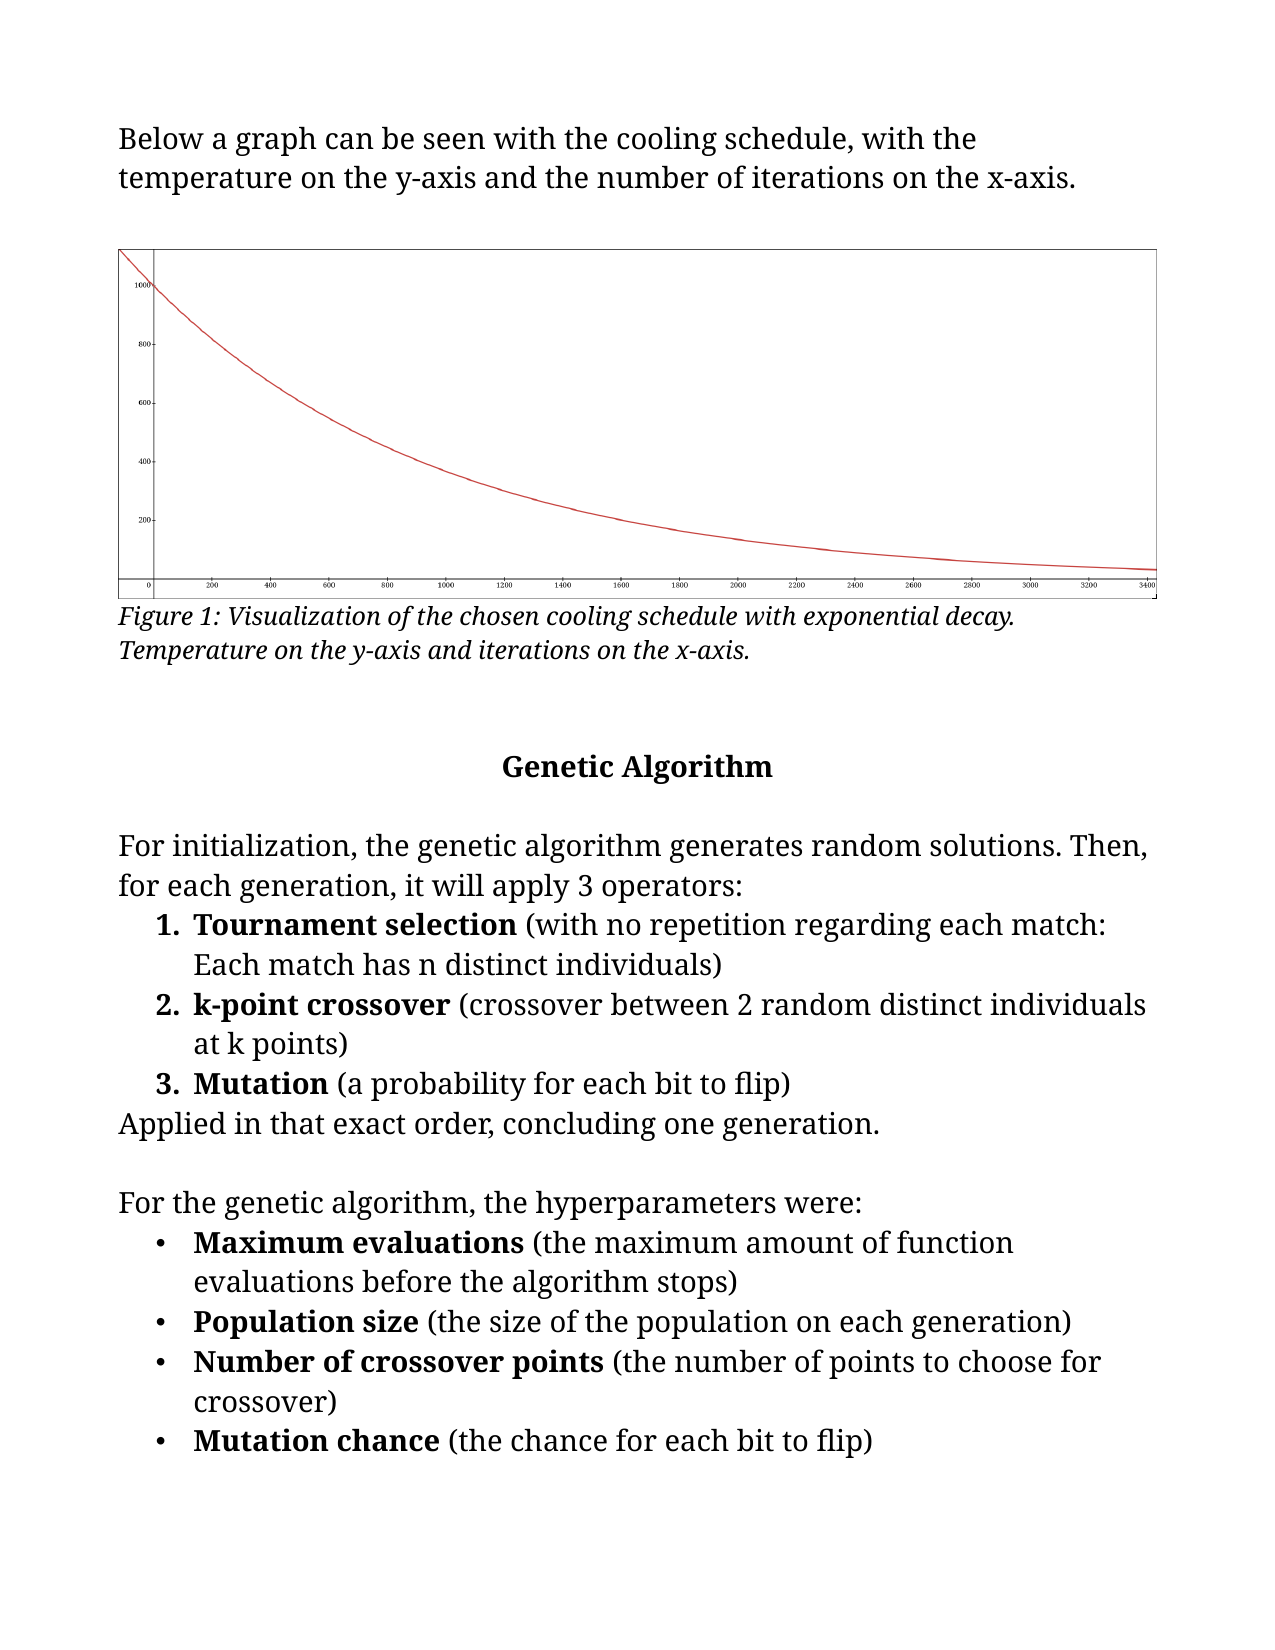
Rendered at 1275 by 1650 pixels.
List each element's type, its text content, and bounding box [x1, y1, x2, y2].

text Below a graph can be seen with the cooling schedule, with the temperature on the y-axis and the number of iterations on the x-axis. [118, 118, 1157, 197]
text Applied in that exact order, concluding one generation. [118, 1103, 1157, 1143]
list Population size (the size of the population on each generation) [156, 1301, 1157, 1341]
list Mutation chance (the chance for each bit to flip) [156, 1421, 1157, 1460]
text For initialization, the genetic algorithm generates random solutions. Then, for each generation, it will apply 3 operators: [118, 825, 1157, 904]
list Maximum evaluations (the maximum amount of function evaluations before the algorithm stops) [156, 1222, 1157, 1301]
list Number of crossover points (the number of points to choose for crossover) [156, 1341, 1157, 1421]
text Figure 1: Visualization of the chosen cooling schedule with exponential decay. Temperature on the y-axis and iterations on the x-axis. [118, 599, 1157, 666]
list Mutation (a probability for each bit to flip) [156, 1063, 1157, 1103]
text Genetic Algorithm [118, 746, 1157, 786]
list k-point crossover (crossover between 2 random distinct individuals at k points) [156, 984, 1157, 1063]
text For the genetic algorithm, the hyperparameters were: [118, 1182, 1157, 1222]
picture [118, 249, 1157, 599]
list Tournament selection (with no repetition regarding each match: Each match has n distinct individuals) [156, 904, 1157, 984]
